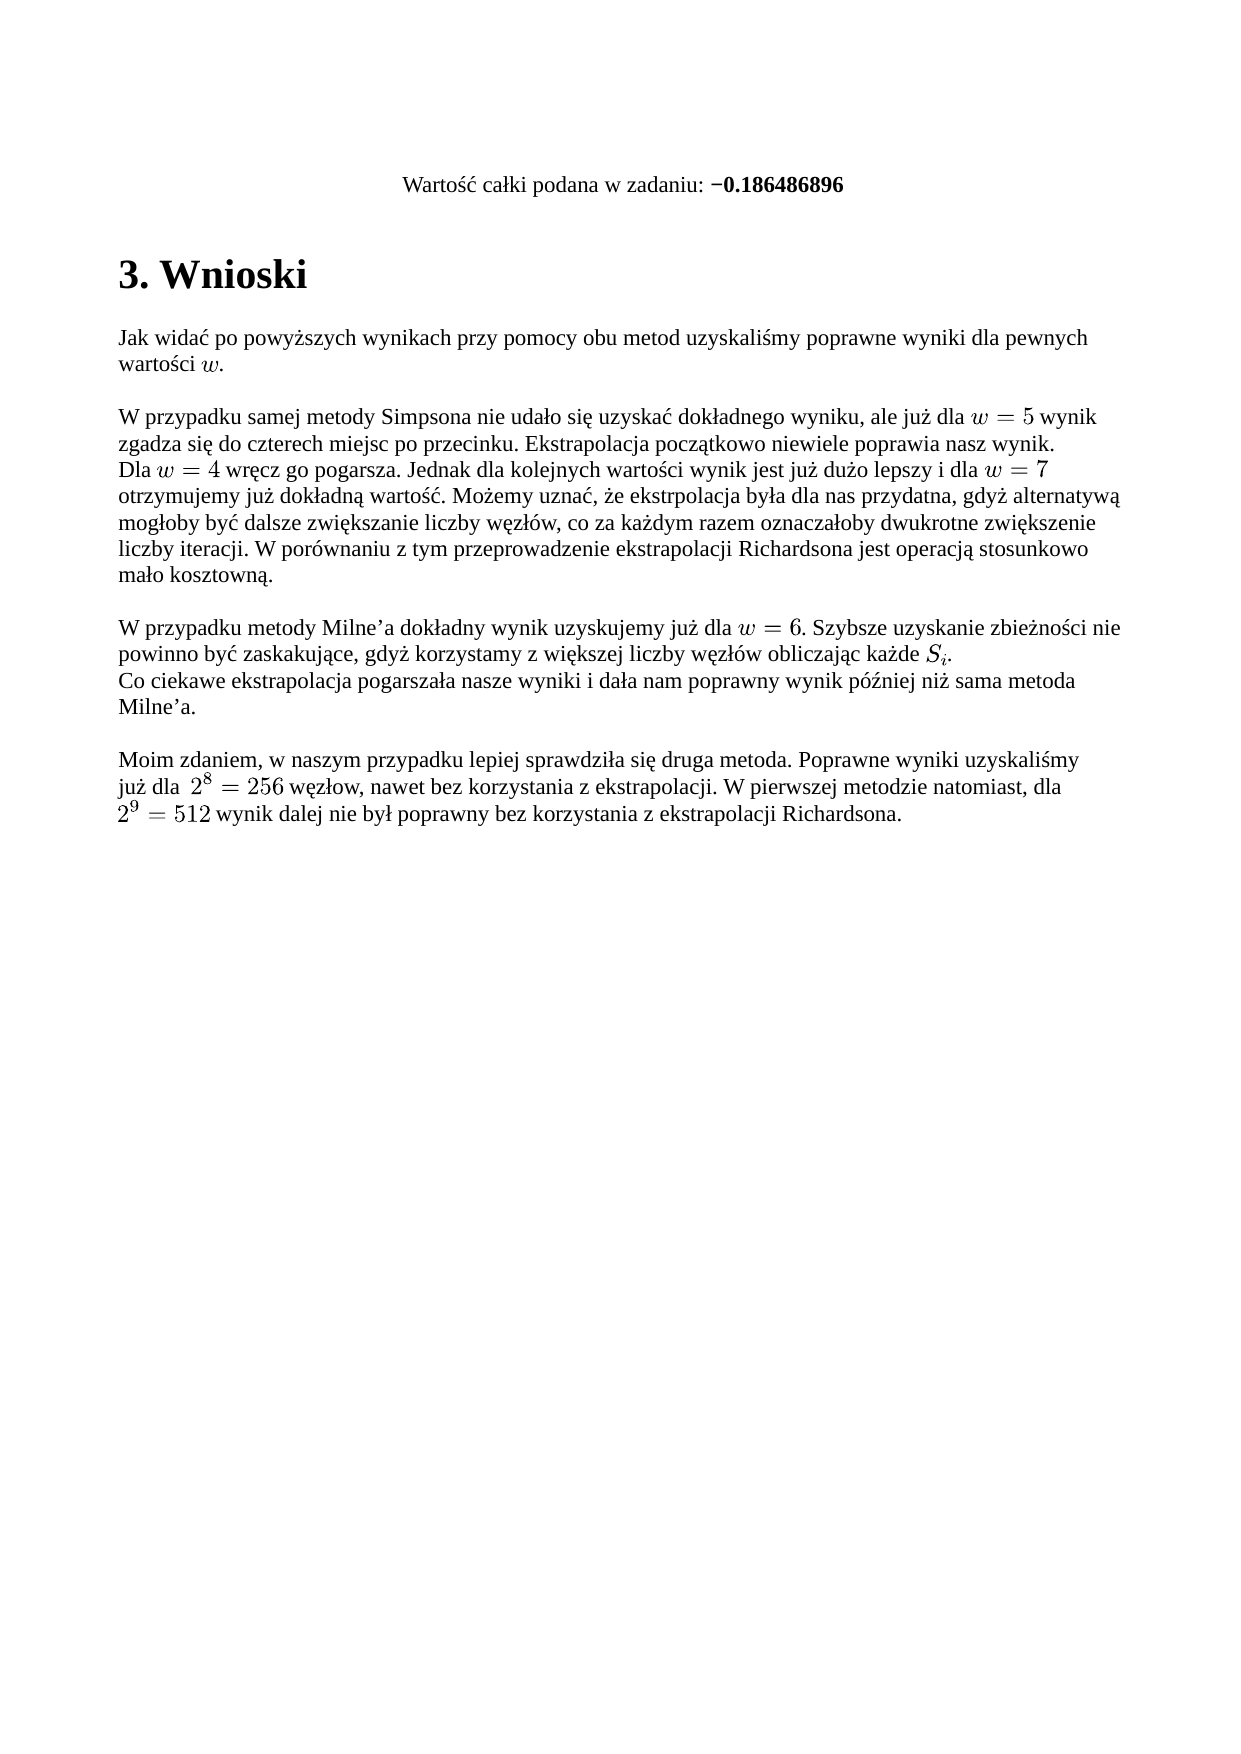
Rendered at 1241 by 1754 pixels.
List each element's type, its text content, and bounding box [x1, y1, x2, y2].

text W przypadku metody Milne’a dokładny wynik uzyskujemy już dla . Szybsze uzyskanie zbieżności nie powinno być zaskakujące, gdyż korzystamy z większej liczby węzłów obliczając każde . [118, 614, 1122, 667]
text Moim zdaniem, w naszym przypadku lepiej sprawdziła się druga metoda. Poprawne wyniki uzyskaliśmy [118, 746, 1122, 772]
text W przypadku samej metody Simpsona nie udało się uzyskać dokładnego wyniku, ale już dla wynik zgadza się do czterech miejsc po przecinku. Ekstrapolacja początkowo niewiele poprawia nasz wynik. [118, 403, 1122, 456]
text Jak widać po powyższych wynikach przy pomocy obu metod uzyskaliśmy poprawne wyniki dla pewnych wartości . [118, 324, 1122, 377]
text 3. Wnioski [118, 250, 1122, 298]
text już dla węzłow, nawet bez korzystania z ekstrapolacji. W pierwszej metodzie natomiast, dla wynik dalej nie był poprawny bez korzystania z ekstrapolacji Richardsona. [118, 772, 1122, 827]
text Wartość całki podana w zadaniu: −0.186486896 [118, 171, 1122, 197]
text Co ciekawe ekstrapolacja pogarszała nasze wyniki i dała nam poprawny wynik później niż sama metoda Milne’a. [118, 667, 1122, 719]
text Dla wręcz go pogarsza. Jednak dla kolejnych wartości wynik jest już dużo lepszy i dla otrzymujemy już dokładną wartość. Możemy uznać, że ekstrpolacja była dla nas przydatna, gdyż alternatywą mogłoby być dalsze zwiększanie liczby węzłów, co za każdym razem oznaczałoby dwukrotne zwiększenie liczby iteracji. W porównaniu z tym przeprowadzenie ekstrapolacji Richardsona jest operacją stosunkowo mało kosztowną. [118, 456, 1122, 588]
